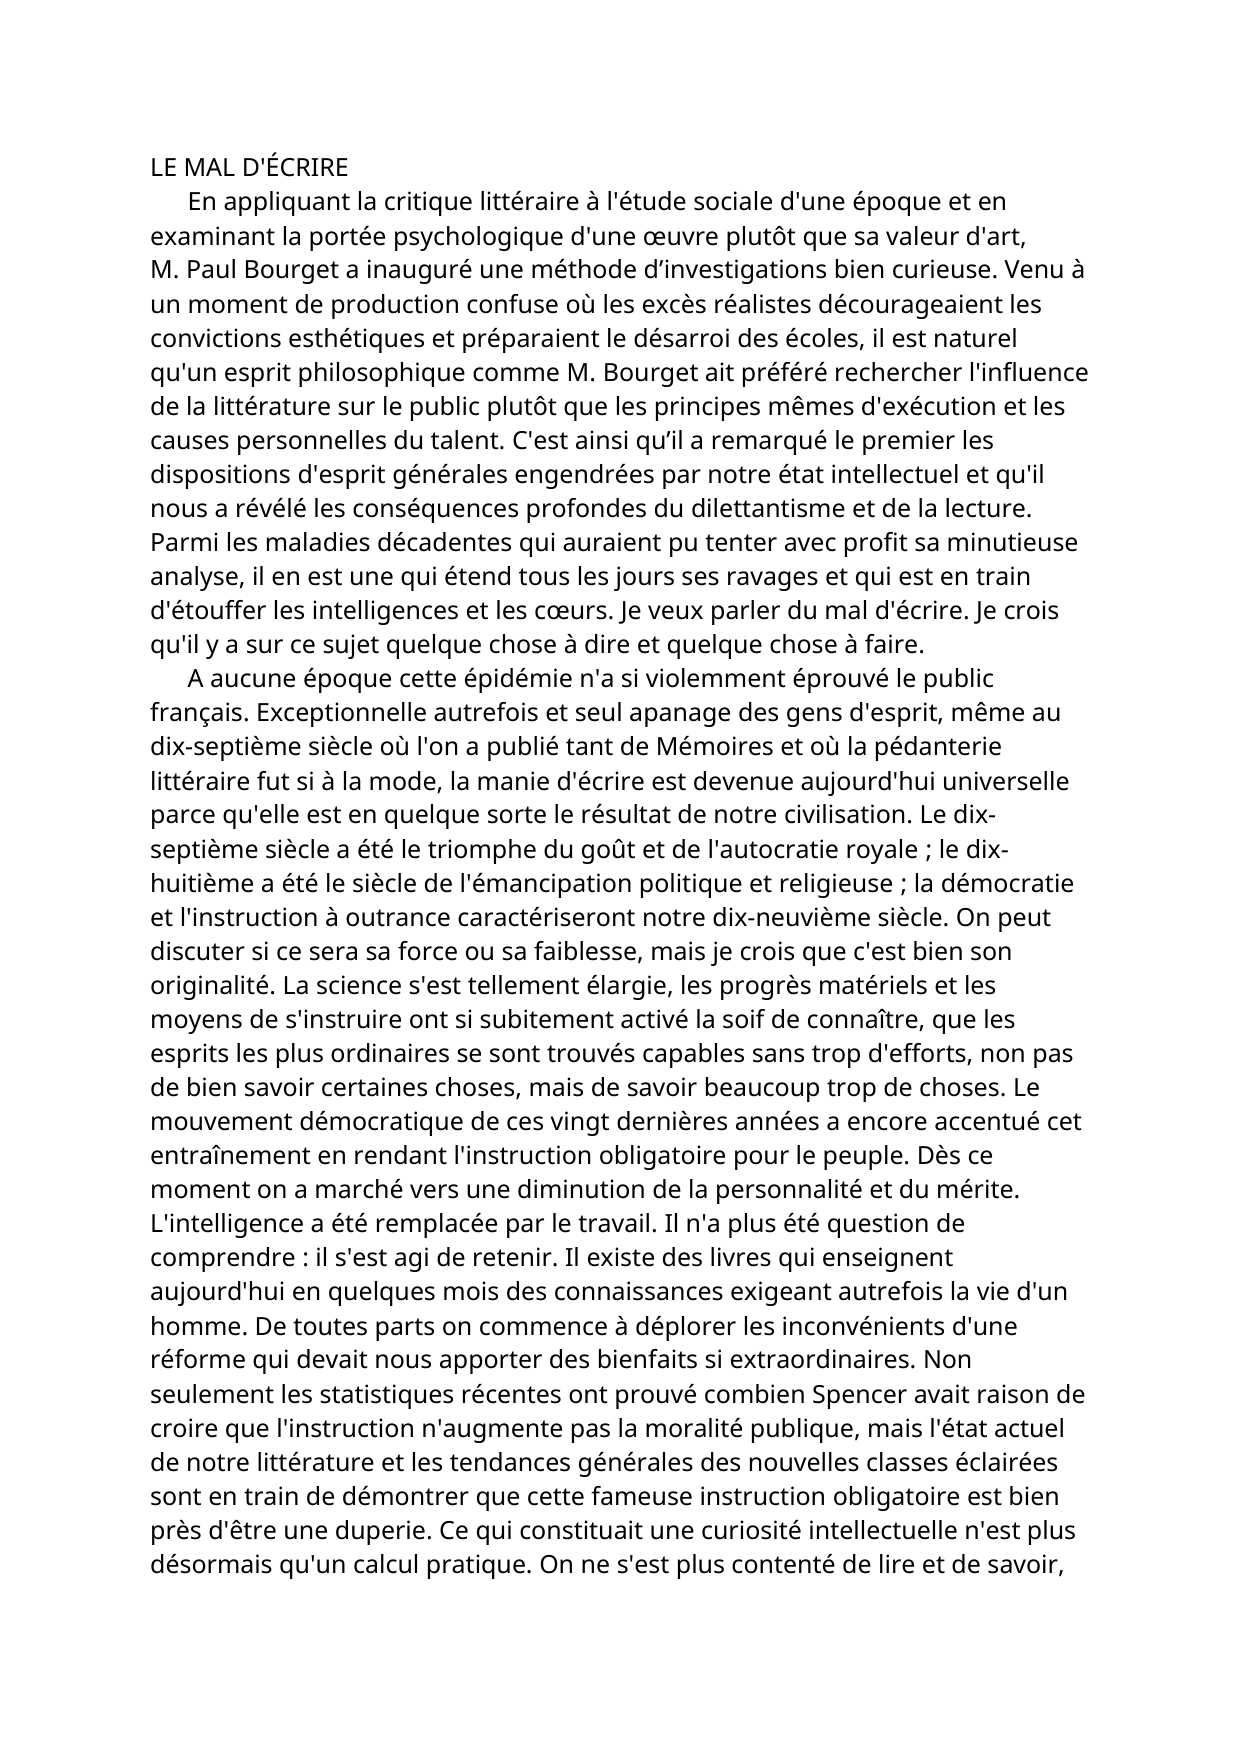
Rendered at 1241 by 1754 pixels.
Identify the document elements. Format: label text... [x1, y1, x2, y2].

text LE MAL D'ÉCRIRE [150, 150, 1091, 184]
text En appliquant la critique littéraire à l'étude sociale d'une époque et en examinant la portée psychologique d'une œuvre plutôt que sa valeur d'art, M. Paul Bourget a inauguré une méthode d’investigations bien curieuse. Venu à un moment de production confuse où les excès réalistes décourageaient les convictions esthétiques et préparaient le désarroi des écoles, il est naturel qu'un esprit philosophique comme M. Bourget ait préféré rechercher l'influence de la littérature sur le public plutôt que les principes mêmes d'exécution et les causes personnelles du talent. C'est ainsi qu’il a remarqué le premier les dispositions d'esprit générales engendrées par notre état intellectuel et qu'il nous a révélé les conséquences profondes du dilettantisme et de la lecture. Parmi les maladies décadentes qui auraient pu tenter avec profit sa minutieuse analyse, il en est une qui étend tous les jours ses ravages et qui est en train d'étouffer les intelligences et les cœurs. Je veux parler du mal d'écrire. Je crois qu'il y a sur ce sujet quelque chose à dire et quelque chose à faire. [150, 184, 1091, 661]
text A aucune époque cette épidémie n'a si violemment éprouvé le public français. Exceptionnelle autrefois et seul apanage des gens d'esprit, même au dix-septième siècle où l'on a publié tant de Mémoires et où la pédanterie littéraire fut si à la mode, la manie d'écrire est devenue aujourd'hui universelle parce qu'elle est en quelque sorte le résultat de notre civilisation. Le dix-septième siècle a été le triomphe du goût et de l'autocratie royale ; le dix-huitième a été le siècle de l'émancipation politique et religieuse ; la démocratie et l'instruction à outrance caractériseront notre dix-neuvième siècle. On peut discuter si ce sera sa force ou sa faiblesse, mais je crois que c'est bien son originalité. La science s'est tellement élargie, les progrès matériels et les moyens de s'instruire ont si subitement activé la soif de connaître, que les esprits les plus ordinaires se sont trouvés capables sans trop d'efforts, non pas de bien savoir certaines choses, mais de savoir beaucoup trop de choses. Le mouvement démocratique de ces vingt dernières années a encore accentué cet entraînement en rendant l'instruction obligatoire pour le peuple. Dès ce moment on a marché vers une diminution de la personnalité et du mérite. L'intelligence a été remplacée par le travail. Il n'a plus été question de comprendre : il s'est agi de retenir. Il existe des livres qui enseignent aujourd'hui en quelques mois des connaissances exigeant autrefois la vie d'un homme. De toutes parts on commence à déplorer les inconvénients d'une réforme qui devait nous apporter des bienfaits si extraordinaires. Non seulement les statistiques récentes ont prouvé combien Spencer avait raison de croire que l'instruction n'augmente pas la moralité publique, mais l'état actuel de notre littérature et les tendances générales des nouvelles classes éclairées sont en train de démontrer que cette fameuse instruction obligatoire est bien près d'être une duperie. Ce qui constituait une curiosité intellectuelle n'est plus désormais qu'un calcul pratique. On ne s'est plus contenté de lire et de savoir, [150, 661, 1091, 1581]
